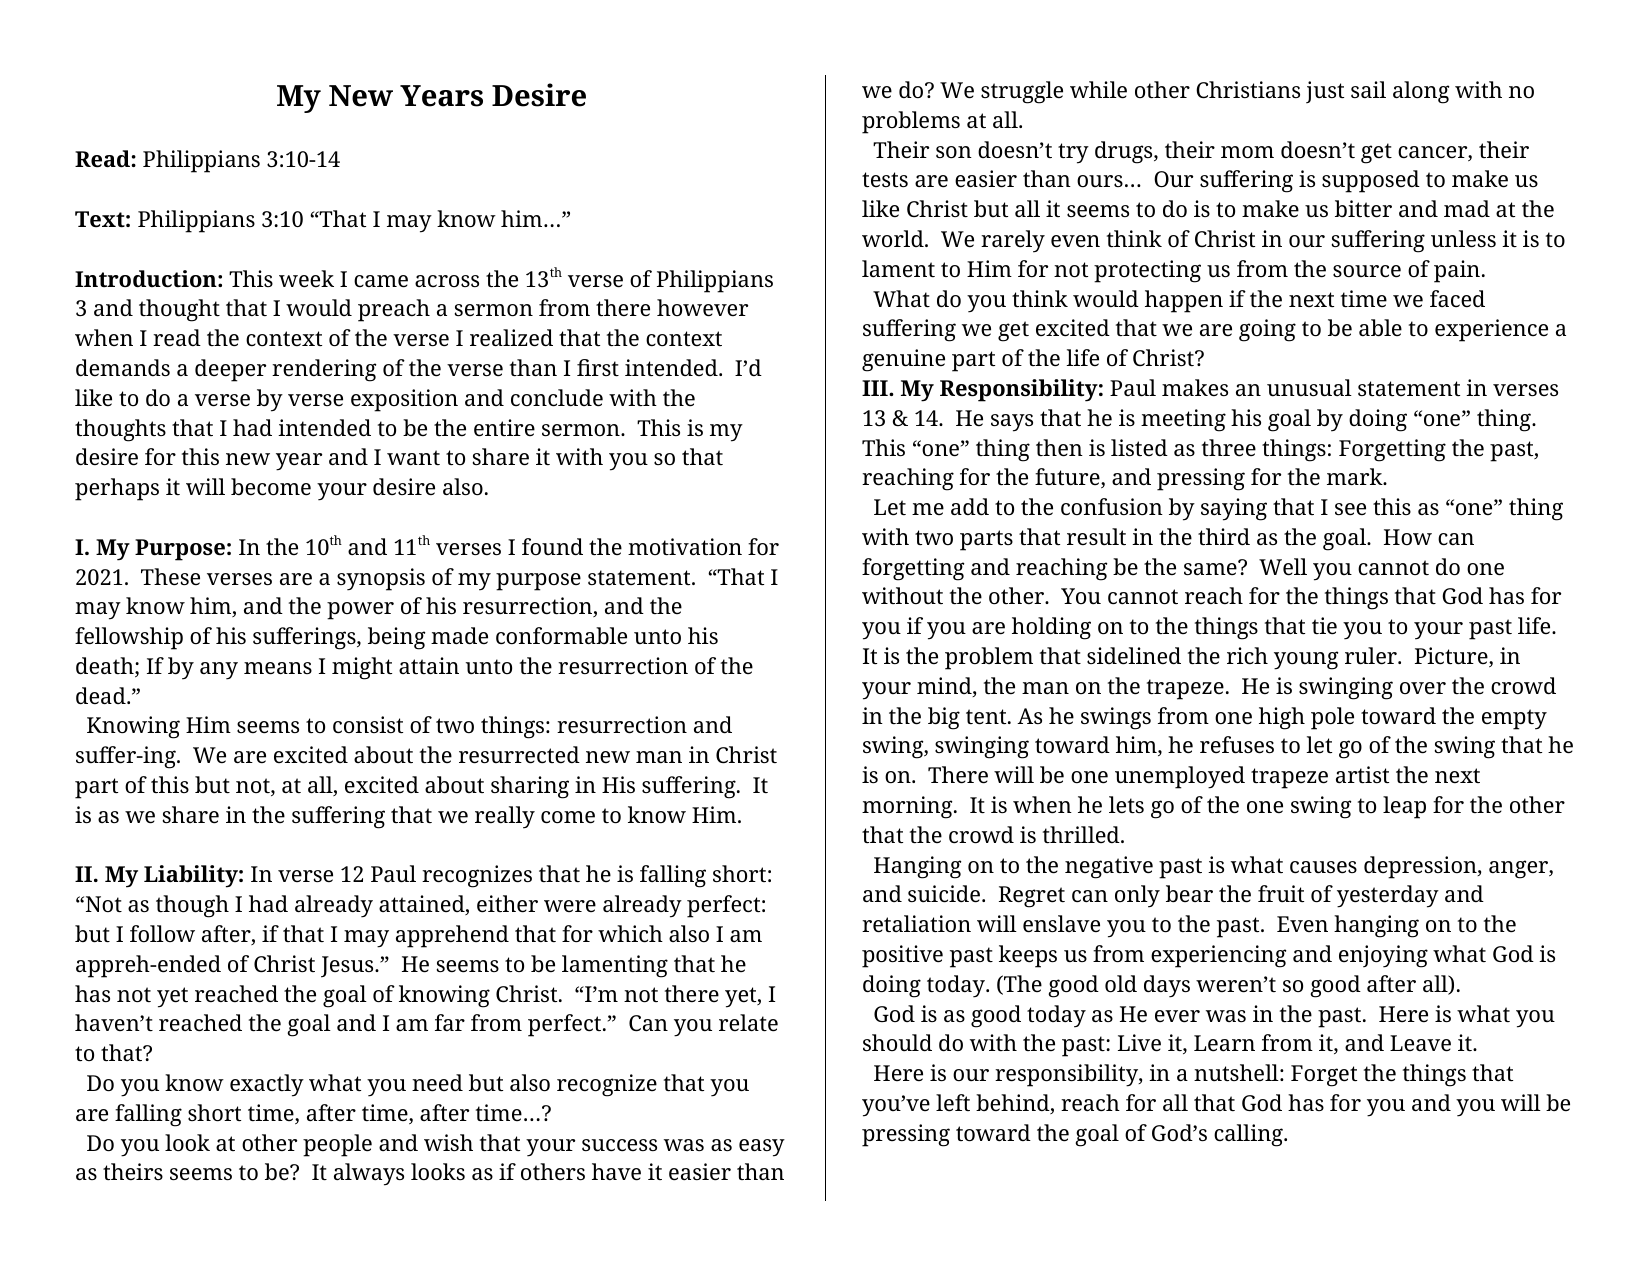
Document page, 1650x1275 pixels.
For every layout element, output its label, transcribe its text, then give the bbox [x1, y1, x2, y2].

text Their son doesn’t try drugs, their mom doesn’t get cancer, their tests are easier than ours… Our suffering is supposed to make us like Christ but all it seems to do is to make us bitter and mad at the world. We rarely even think of Christ in our suffering unless it is to lament to Him for not protecting us from the source of pain. [862, 134, 1575, 283]
text Read: Philippians 3:10-14 [75, 144, 788, 174]
text III. My Responsibility: Paul makes an unusual statement in verses 13 & 14. He says that he is meeting his goal by doing “one” thing. This “one” thing then is listed as three things: Forgetting the past, reaching for the future, and pressing for the mark. [862, 373, 1575, 492]
text What do you think would happen if the next time we faced suffering we get excited that we are going to be able to experience a genuine part of the life of Christ? [862, 283, 1575, 373]
text Knowing Him seems to consist of two things: resurrection and suffer-ing. We are excited about the resurrected new man in Christ part of this but not, at all, excited about sharing in His suffering. It is as we share in the suffering that we really come to know Him. [75, 711, 788, 830]
text Do you know exactly what you need but also recognize that you are falling short time, after time, after time…? [75, 1068, 788, 1128]
text “Not as though I had already attained, either were already perfect: but I follow after, if that I may apprehend that for which also I am appreh-ended of Christ Jesus.” He seems to be lamenting that he has not yet reached the goal of knowing Christ. “I’m not there yet, I haven’t reached the goal and I am far from perfect.” Can you relate to that? [75, 889, 788, 1068]
text we do? We struggle while other Christians just sail along with no problems at all. [862, 75, 1575, 134]
text Here is our responsibility, in a nutshell: Forget the things that you’ve left behind, reach for all that God has for you and you will be pressing toward the goal of God’s calling. [862, 1058, 1575, 1147]
text Introduction: This week I came across the 13th verse of Philippians 3 and thought that I would preach a sermon from there however when I read the context of the verse I realized that the context demands a deeper rendering of the verse than I first intended. I’d like to do a verse by verse exposition and conclude with the thoughts that I had intended to be the entire sermon. This is my desire for this new year and I want to share it with you so that perhaps it will become your desire also. [75, 264, 788, 502]
text II. My Liability: In verse 12 Paul recognizes that he is falling short: [75, 859, 788, 889]
text Do you look at other people and wish that your success was as easy as theirs seems to be? It always looks as if others have it easier than [75, 1128, 788, 1187]
title My New Years Desire [75, 75, 788, 115]
text Hanging on to the negative past is what causes depression, anger, and suicide. Regret can only bear the fruit of yesterday and retaliation will enslave you to the past. Even hanging on to the positive past keeps us from experiencing and enjoying what God is doing today. (The good old days weren’t so good after all). [862, 849, 1575, 998]
text Let me add to the confusion by saying that I see this as “one” thing with two parts that result in the third as the goal. How can forgetting and reaching be the same? Well you cannot do one without the other. You cannot reach for the things that God has for you if you are holding on to the things that tie you to your past life. It is the problem that sidelined the rich young ruler. Picture, in your mind, the man on the trapeze. He is swinging over the crowd in the big tent. As he swings from one high pole toward the empty swing, swinging toward him, he refuses to let go of the swing that he is on. There will be one unemployed trapeze artist the next morning. It is when he lets go of the one swing to leap for the other that the crowd is thrilled. [862, 492, 1575, 849]
text God is as good today as He ever was in the past. Here is what you should do with the past: Live it, Learn from it, and Leave it. [862, 998, 1575, 1058]
text Text: Philippians 3:10 “That I may know him…” [75, 204, 788, 234]
text I. My Purpose: In the 10th and 11th verses I found the motivation for 2021. These verses are a synopsis of my purpose statement. “That I may know him, and the power of his resurrection, and the fellowship of his sufferings, being made conformable unto his death; If by any means I might attain unto the resurrection of the dead.” [75, 532, 788, 711]
